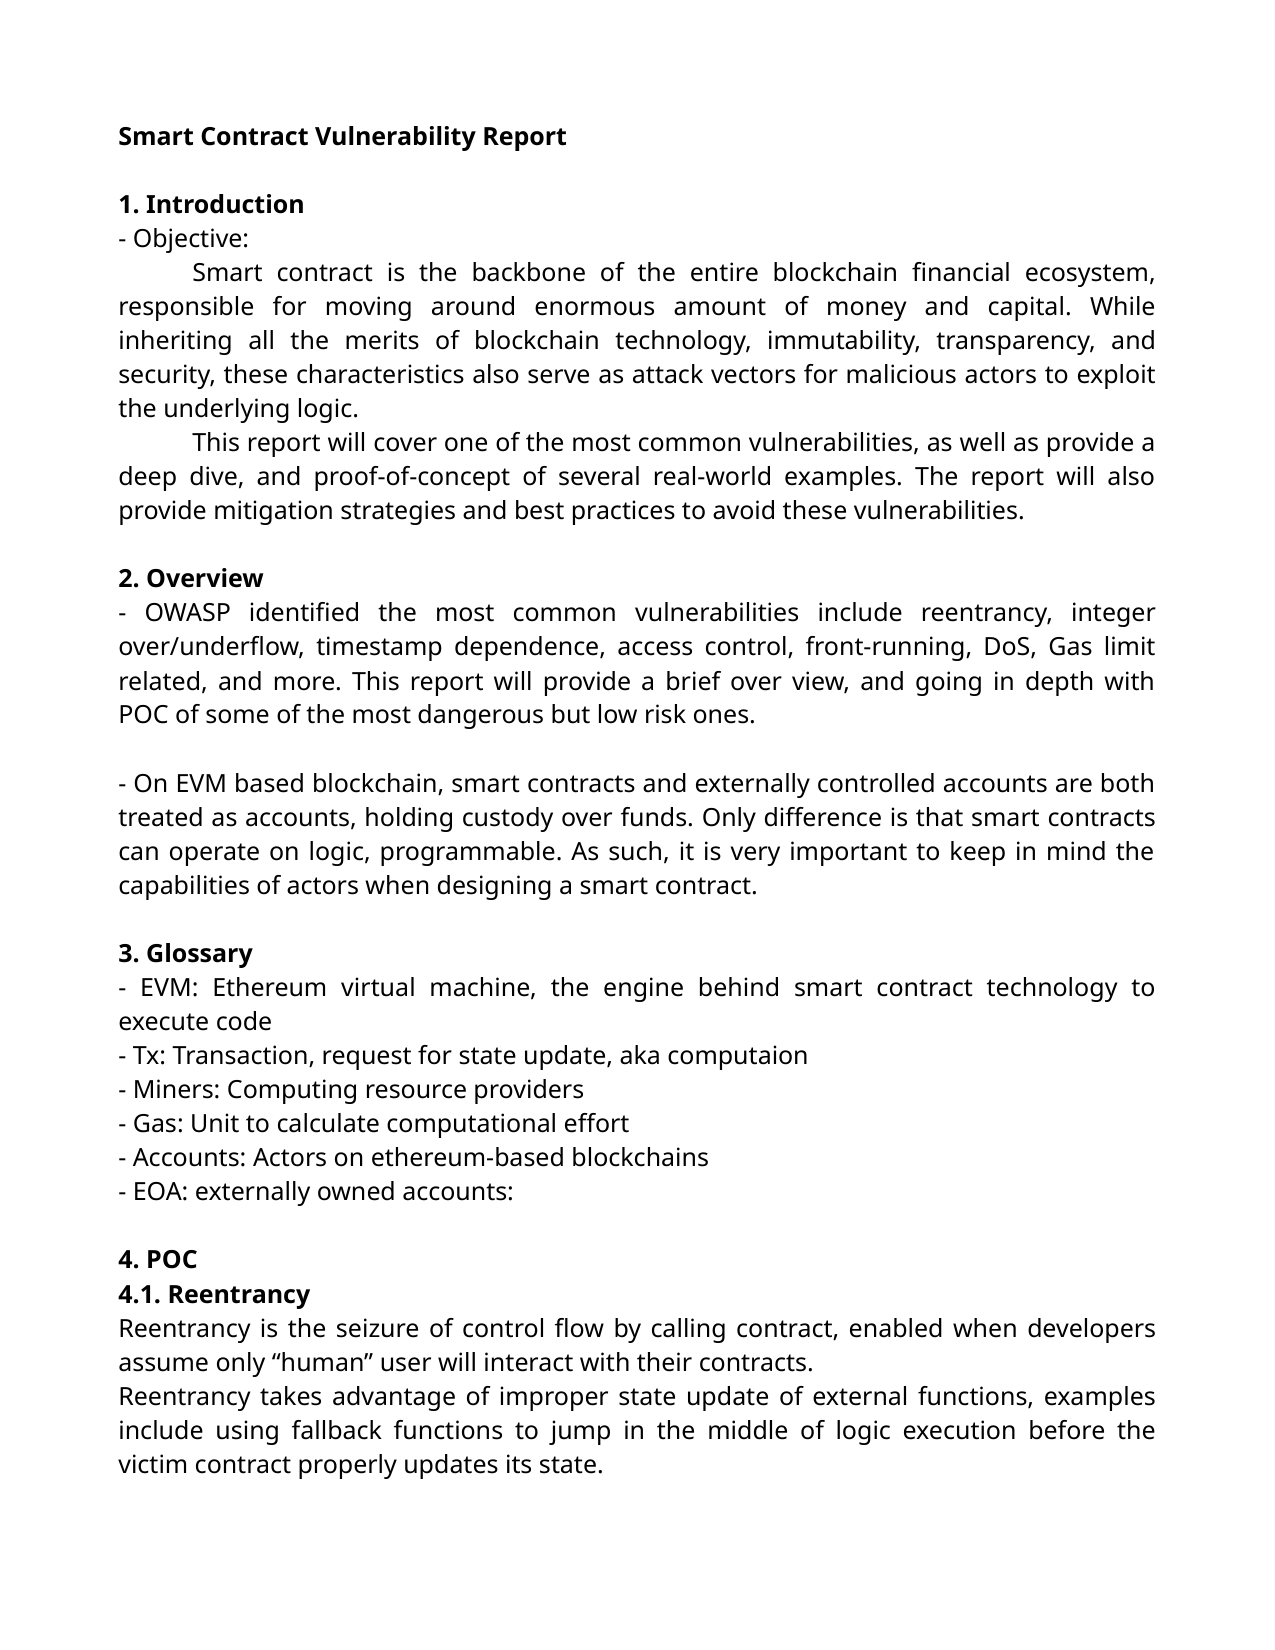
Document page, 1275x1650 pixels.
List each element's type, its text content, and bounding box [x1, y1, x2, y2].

text 4.1. Reentrancy [118, 1276, 1157, 1310]
text - Gas: Unit to calculate computational effort [118, 1106, 1157, 1140]
text - On EVM based blockchain, smart contracts and externally controlled accounts are both treated as accounts, holding custody over funds. Only difference is that smart contracts can operate on logic, programmable. As such, it is very important to keep in mind the capabilities of actors when designing a smart contract. [118, 765, 1157, 902]
text Smart Contract Vulnerability Report [118, 118, 1157, 152]
text Reentrancy is the seizure of control flow by calling contract, enabled when developers assume only “human” user will interact with their contracts. [118, 1310, 1157, 1378]
text 1. Introduction [118, 186, 1157, 220]
text - EVM: Ethereum virtual machine, the engine behind smart contract technology to execute code [118, 970, 1157, 1038]
text Smart contract is the backbone of the entire blockchain financial ecosystem, responsible for moving around enormous amount of money and capital. While inheriting all the merits of blockchain technology, immutability, transparency, and security, these characteristics also serve as attack vectors for malicious actors to exploit the underlying logic. [118, 254, 1157, 425]
text 4. POC [118, 1242, 1157, 1276]
text - Miners: Computing resource providers [118, 1072, 1157, 1106]
text - Tx: Transaction, request for state update, aka computaion [118, 1038, 1157, 1072]
text 3. Glossary [118, 936, 1157, 970]
text - EOA: externally owned accounts: [118, 1174, 1157, 1208]
text This report will cover one of the most common vulnerabilities, as well as provide a deep dive, and proof-of-concept of several real-world examples. The report will also provide mitigation strategies and best practices to avoid these vulnerabilities. [118, 425, 1157, 527]
text - Objective: [118, 220, 1157, 254]
text - Accounts: Actors on ethereum-based blockchains [118, 1140, 1157, 1174]
text 2. Overview [118, 561, 1157, 595]
text - OWASP identified the most common vulnerabilities include reentrancy, integer over/underflow, timestamp dependence, access control, front-running, DoS, Gas limit related, and more. This report will provide a brief over view, and going in depth with POC of some of the most dangerous but low risk ones. [118, 595, 1157, 731]
text Reentrancy takes advantage of improper state update of external functions, examples include using fallback functions to jump in the middle of logic execution before the victim contract properly updates its state. [118, 1378, 1157, 1481]
